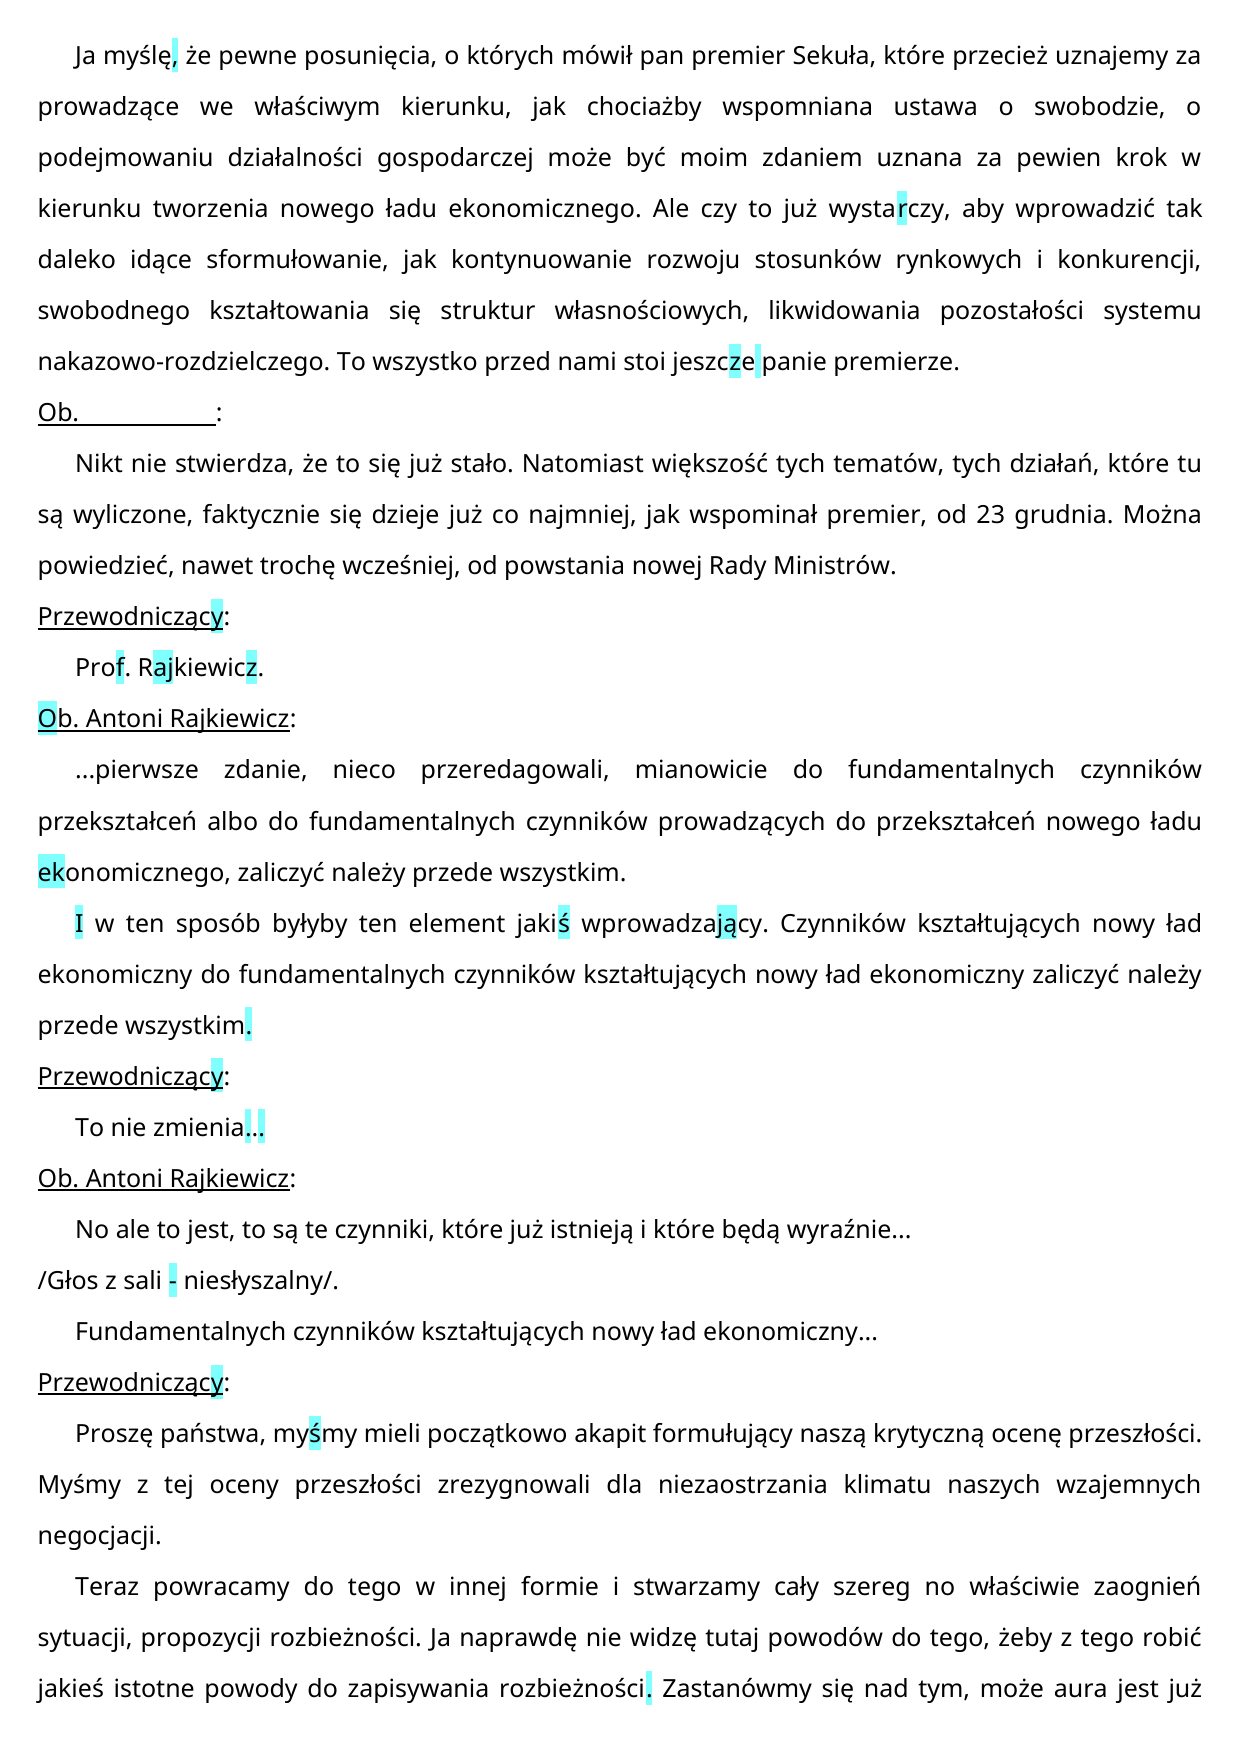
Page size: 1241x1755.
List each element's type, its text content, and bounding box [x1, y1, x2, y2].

text Teraz powracamy do tego w innej formie i stwarzamy cały szereg no właściwie zaognień sytuacji, propozycji rozbieżności. Ja naprawdę nie widzę tutaj powodów do tego, żeby z tego robić jakieś istotne powody do zapisywania rozbieżności. Zastanówmy się nad tym, może aura jest już [37, 1569, 1203, 1705]
text /Głos z sali - niesłyszalny/. [37, 1262, 1203, 1297]
text No ale to jest, to są te czynniki, które już istnieją i które będą wyraźnie... [37, 1211, 1203, 1246]
text Fundamentalnych czynników kształtujących nowy ład ekonomiczny... [37, 1313, 1203, 1348]
text Przewodniczący: [37, 599, 1203, 633]
text Przewodniczący: [37, 1364, 1203, 1399]
text Nikt nie stwierdza, że to się już stało. Natomiast większość tych tematów, tych działań, które tu są wyliczone, faktycznie się dzieje już co najmniej, jak wspominał premier, od 23 grudnia. Można powiedzieć, nawet trochę wcześniej, od powstania nowej Rady Ministrów. [37, 446, 1203, 582]
text Przewodniczący: [37, 1058, 1203, 1092]
text Ob. Antoni Rajkiewicz: [37, 701, 1203, 735]
text Proszę państwa, myśmy mieli początkowo akapit formułujący naszą krytyczną ocenę przeszłości. Myśmy z tej oceny przeszłości zrezygnowali dla niezaostrzania klimatu naszych wzajemnych negocjacji. [37, 1416, 1203, 1552]
text Ob. : [37, 395, 1203, 429]
text To nie zmienia... [37, 1109, 1203, 1143]
text Ob. Antoni Rajkiewicz: [37, 1160, 1203, 1194]
text Ja myślę, że pewne posunięcia, o których mówił pan premier Sekuła, które przecież uznajemy za prowadzące we właściwym kierunku, jak chociażby wspomniana ustawa o swobodzie, o podejmowaniu działalności gospodarczej może być moim zdaniem uznana za pewien krok w kierunku tworzenia nowego ładu ekonomicznego. Ale czy to już wystarczy, aby wprowadzić tak daleko idące sformułowanie, jak kontynuowanie rozwoju stosunków rynkowych i konkurencji, swobodnego kształtowania się struktur własnościowych, likwidowania pozostałości systemu nakazowo-rozdzielczego. To wszystko przed nami stoi jeszcze panie premierze. [37, 37, 1203, 378]
text I w ten sposób byłyby ten element jakiś wprowadzający. Czynników kształtujących nowy ład ekonomiczny do fundamentalnych czynników kształtujących nowy ład ekonomiczny zaliczyć należy przede wszystkim. [37, 905, 1203, 1041]
text ...pierwsze zdanie, nieco przeredagowali, mianowicie do fundamentalnych czynników przekształceń albo do fundamentalnych czynników prowadzących do przekształceń nowego ładu ekonomicznego, zaliczyć należy przede wszystkim. [37, 752, 1203, 888]
text Prof. Rajkiewicz. [37, 650, 1203, 684]
